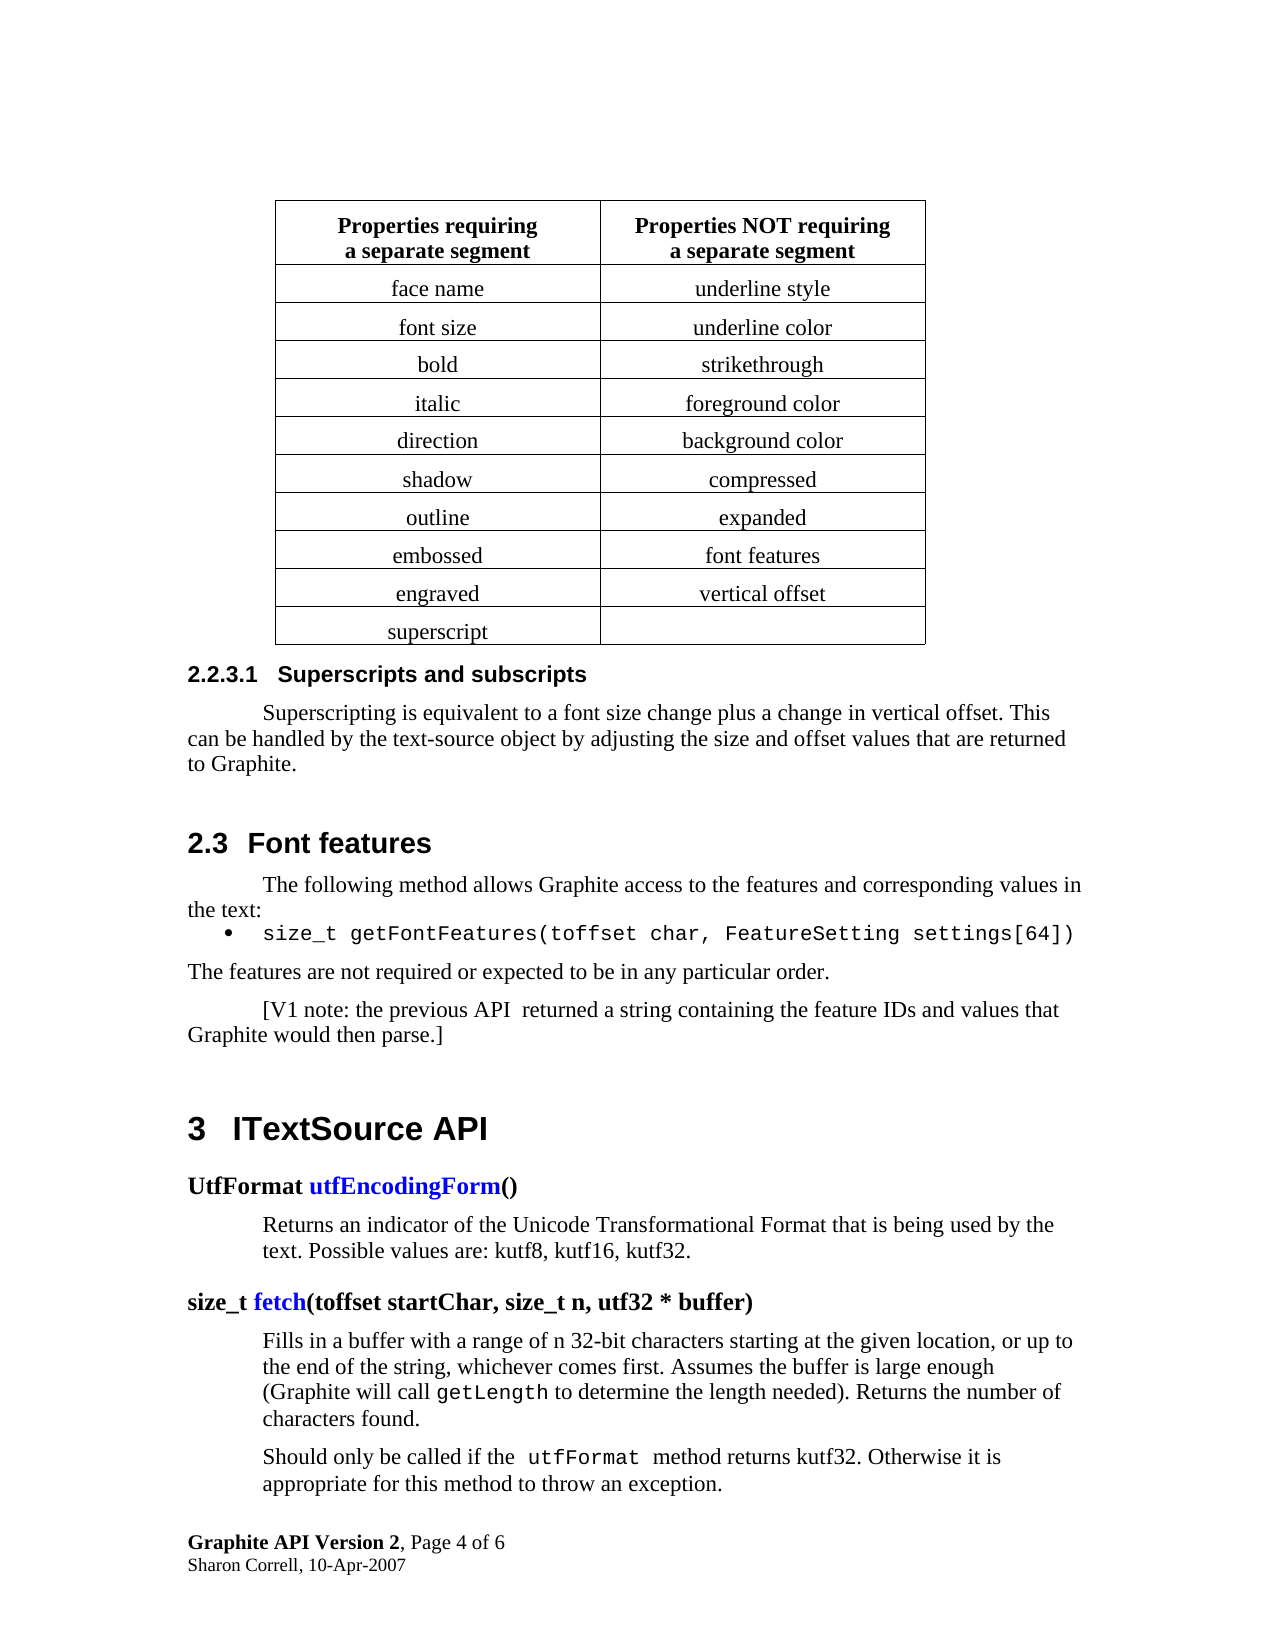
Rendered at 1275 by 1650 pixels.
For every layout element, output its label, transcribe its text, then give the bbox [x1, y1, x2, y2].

table_cell engraved [276, 569, 600, 606]
subtitle ITextSource API [187, 1110, 1087, 1147]
table_cell face name [276, 265, 600, 302]
table_cell font size [276, 303, 600, 340]
text Should only be called if the utfFormat method returns kutf32. Otherwise it is appropriate for this method to throw an exception. [262, 1444, 1087, 1496]
table_cell vertical offset [601, 569, 925, 606]
table_cell expanded [601, 493, 925, 530]
text Fills in a buffer with a range of n 32-bit characters starting at the given location, or up to the end of the string, whichever comes first. Assumes the buffer is large enough (Graphite will call getLength to determine the length needed). Returns the number of characters found. [262, 1328, 1087, 1431]
table_cell background color [601, 417, 925, 454]
table_cell outline [276, 493, 600, 530]
table_cell foreground color [601, 379, 925, 416]
table_cell font features [601, 531, 925, 568]
text The features are not required or expected to be in any particular order. [187, 959, 1087, 984]
text UtfFormat utfEncodingForm() [187, 1172, 1087, 1200]
text Superscripting is equivalent to a font size change plus a change in vertical offset. This can be handled by the text-source object by adjusting the size and offset values that are returned to Graphite. [187, 700, 1087, 777]
table_cell direction [276, 417, 600, 454]
list size_t getFontFeatures(toffset char, FeatureSetting settings[64]) [225, 922, 1087, 946]
table_cell strikethrough [601, 341, 925, 378]
subtitle Superscripts and subscripts [187, 662, 1087, 688]
table_cell underline style [601, 265, 925, 302]
text Returns an indicator of the Unicode Transformational Format that is being used by the text. Possible values are: kutf8, kutf16, kutf32. [262, 1212, 1087, 1263]
table_header Properties NOT requiring a separate segment [601, 201, 925, 264]
table_cell [601, 607, 925, 644]
table_cell embossed [276, 531, 600, 568]
text The following method allows Graphite access to the features and corresponding values in the text: [187, 872, 1087, 922]
table_cell compressed [601, 455, 925, 492]
table_cell shadow [276, 455, 600, 492]
text size_t fetch(toffset startChar, size_t n, utf32 * buffer) [187, 1288, 1087, 1316]
table_header Properties requiring a separate segment [276, 201, 600, 264]
table_cell italic [276, 379, 600, 416]
table_cell superscript [276, 607, 600, 644]
subtitle Font features [187, 827, 1087, 859]
text [V1 note: the previous API returned a string containing the feature IDs and values that Graphite would then parse.] [187, 997, 1087, 1047]
table_cell bold [276, 341, 600, 378]
table_cell underline color [601, 303, 925, 340]
